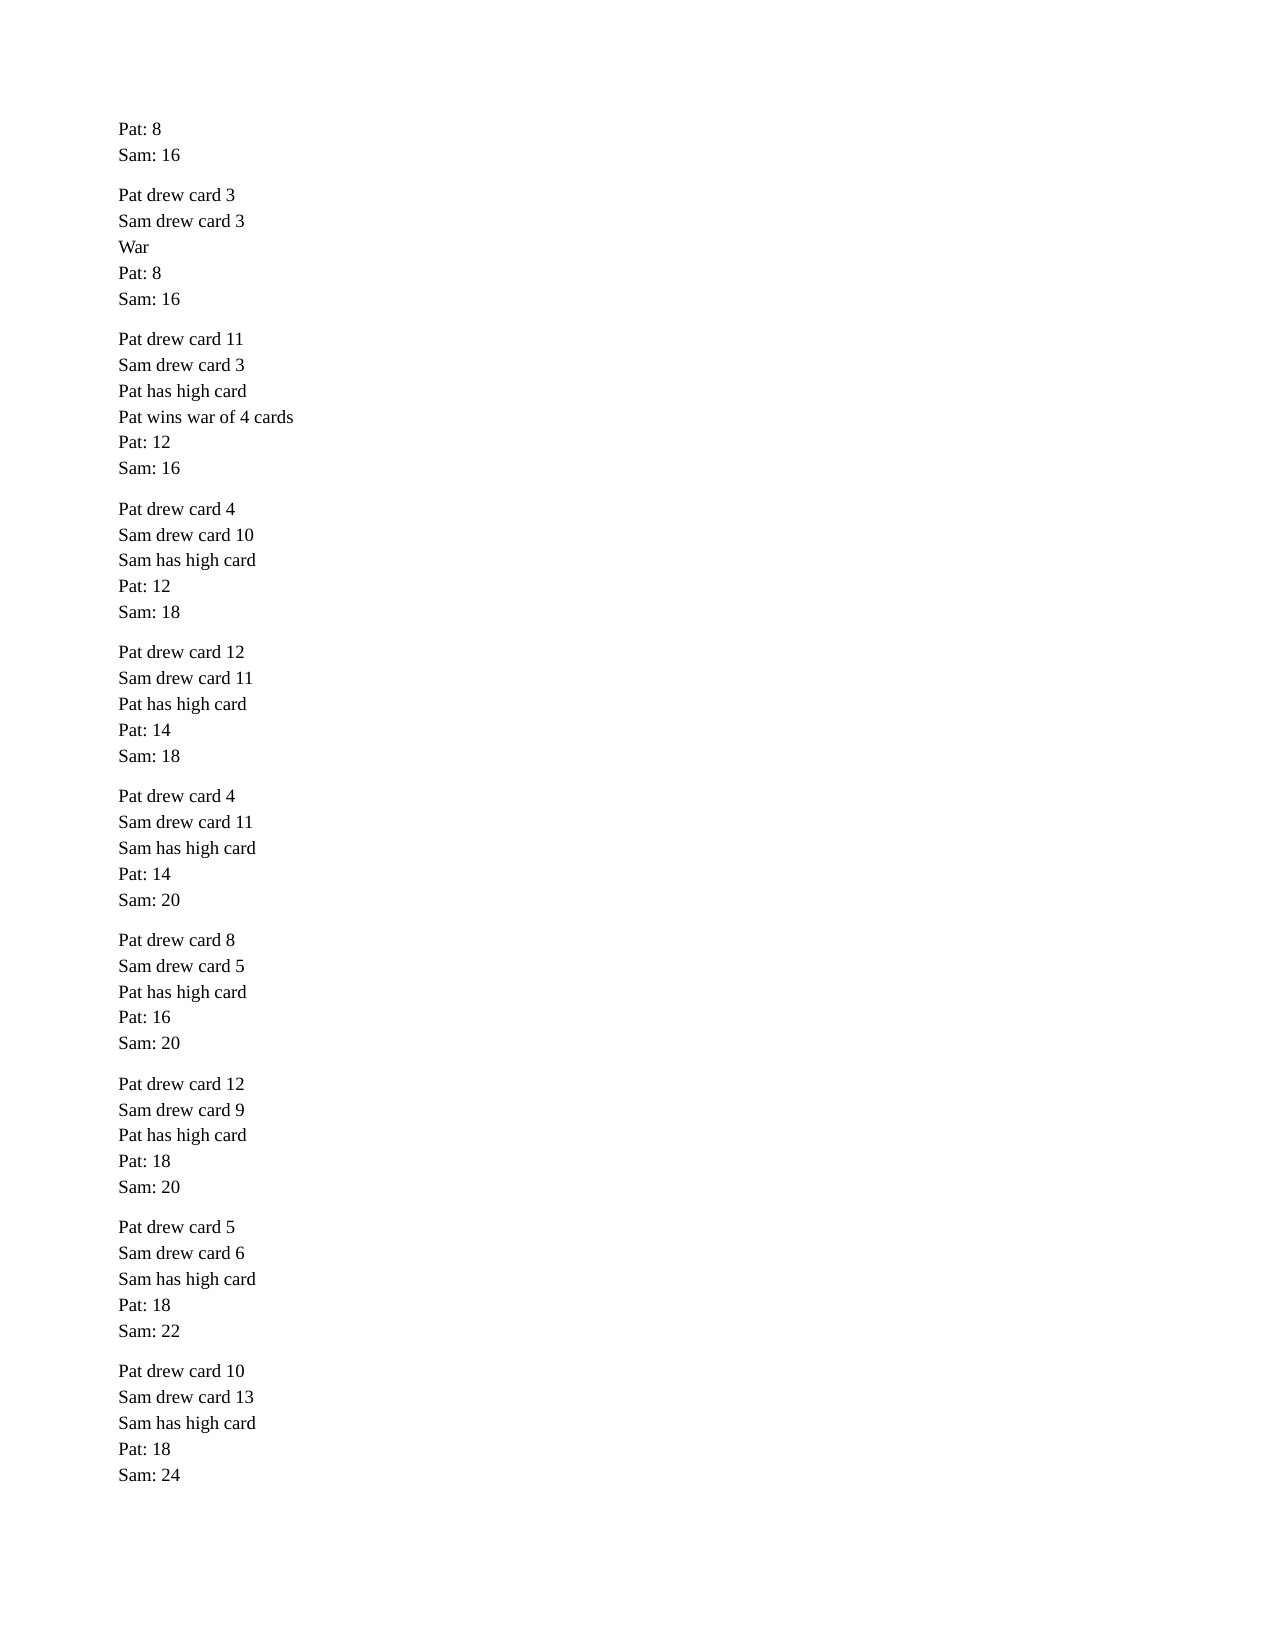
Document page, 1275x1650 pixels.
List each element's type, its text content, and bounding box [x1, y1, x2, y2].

text Pat drew card 11 Sam drew card 3 Pat has high card Pat wins war of 4 cards Pat: 12 Sam: 16 [118, 328, 1157, 479]
text Pat drew card 10 Sam drew card 13 Sam has high card Pat: 18 Sam: 24 [118, 1360, 1157, 1485]
text Pat drew card 3 Sam drew card 3 War Pat: 8 Sam: 16 [118, 184, 1157, 309]
text Pat drew card 4 Sam drew card 10 Sam has high card Pat: 12 Sam: 18 [118, 498, 1157, 623]
text Pat drew card 12 Sam drew card 11 Pat has high card Pat: 14 Sam: 18 [118, 641, 1157, 766]
text Pat drew card 8 Sam drew card 5 Pat has high card Pat: 16 Sam: 20 [118, 929, 1157, 1054]
text Pat drew card 5 Sam drew card 6 Sam has high card Pat: 18 Sam: 22 [118, 1216, 1157, 1341]
text Pat drew card 12 Sam drew card 9 Pat has high card Pat: 18 Sam: 20 [118, 1073, 1157, 1198]
text Pat drew card 4 Sam drew card 11 Sam has high card Pat: 14 Sam: 20 [118, 785, 1157, 910]
text Pat: 8 Sam: 16 [118, 118, 1157, 166]
